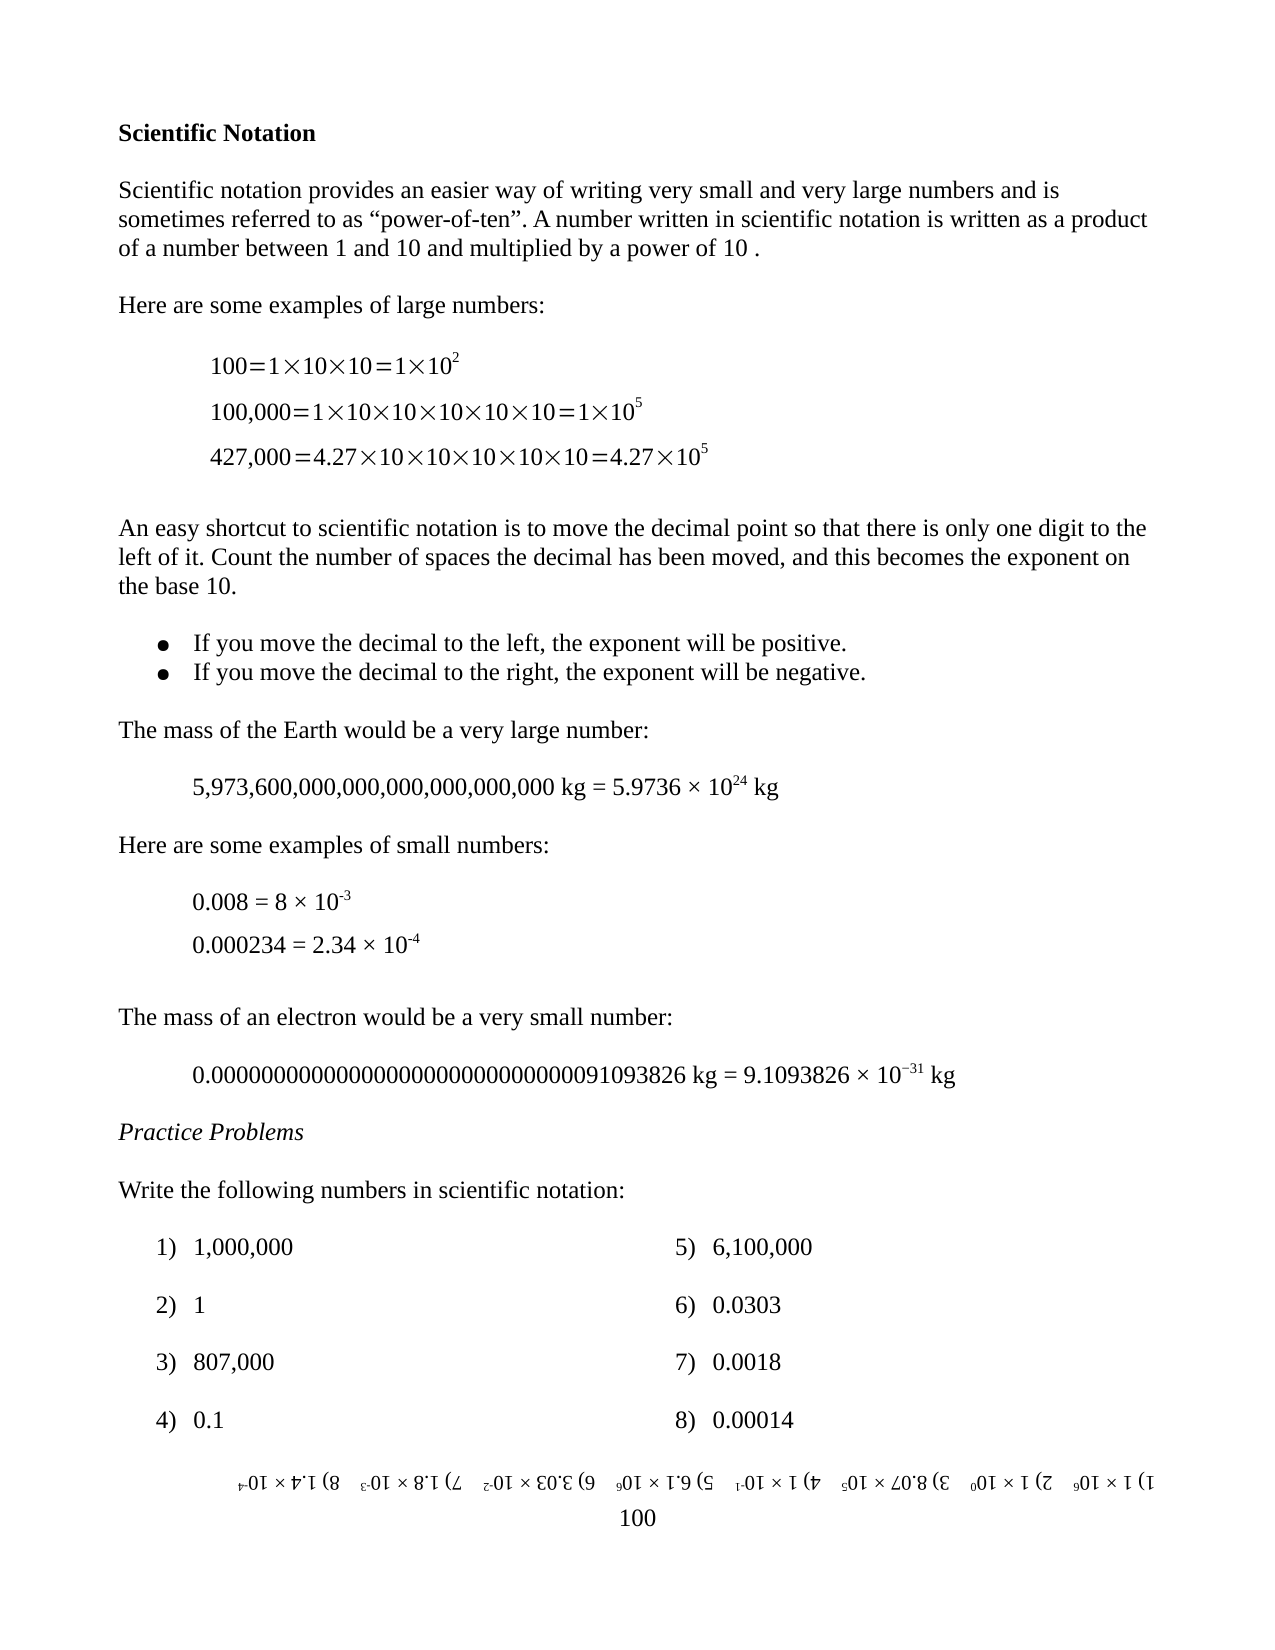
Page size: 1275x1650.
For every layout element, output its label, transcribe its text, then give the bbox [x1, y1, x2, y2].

text The mass of an electron would be a very small number: [118, 1002, 1157, 1031]
text 5,973,600,000,000,000,000,000,000 kg = 5.9736 × 1024 kg [192, 772, 1157, 801]
text 0.008 = 8 × 10-3 [192, 887, 1157, 916]
list 0.0018 [675, 1347, 1157, 1376]
text Scientific Notation [118, 118, 1157, 147]
text 0.00000000000000000000000000000091093826 kg = 9.1093826 × 10−31 kg [192, 1060, 1157, 1088]
list If you move the decimal to the left, the exponent will be positive. [156, 628, 1157, 657]
text An easy shortcut to scientific notation is to move the decimal point so that there is only one digit to the left of it. Count the number of spaces the decimal has been moved, and this becomes the exponent on the base 10. [118, 513, 1157, 600]
text Write the following numbers in scientific notation: [118, 1175, 1157, 1203]
list 0.00014 [675, 1405, 1157, 1433]
text Practice Problems [118, 1117, 1157, 1146]
text Here are some examples of large numbers: [118, 291, 1157, 319]
list 0.0303 [675, 1290, 1157, 1318]
list 0.1 [156, 1405, 637, 1433]
list 1,000,000 [156, 1232, 637, 1261]
list 1 [156, 1290, 637, 1318]
text Scientific notation provides an easier way of writing very small and very large numbers and is sometimes referred to as “power-of-ten”. A number written in scientific notation is written as a product of a number between 1 and 10 and multiplied by a power of 10 . [118, 176, 1157, 262]
text Here are some examples of small numbers: [118, 830, 1157, 858]
list 6,100,000 [675, 1232, 1157, 1261]
list 807,000 [156, 1347, 637, 1376]
list If you move the decimal to the right, the exponent will be negative. [156, 657, 1157, 686]
text 0.000234 = 2.34 × 10-4 [192, 930, 1157, 959]
text The mass of the Earth would be a very large number: [118, 715, 1157, 743]
